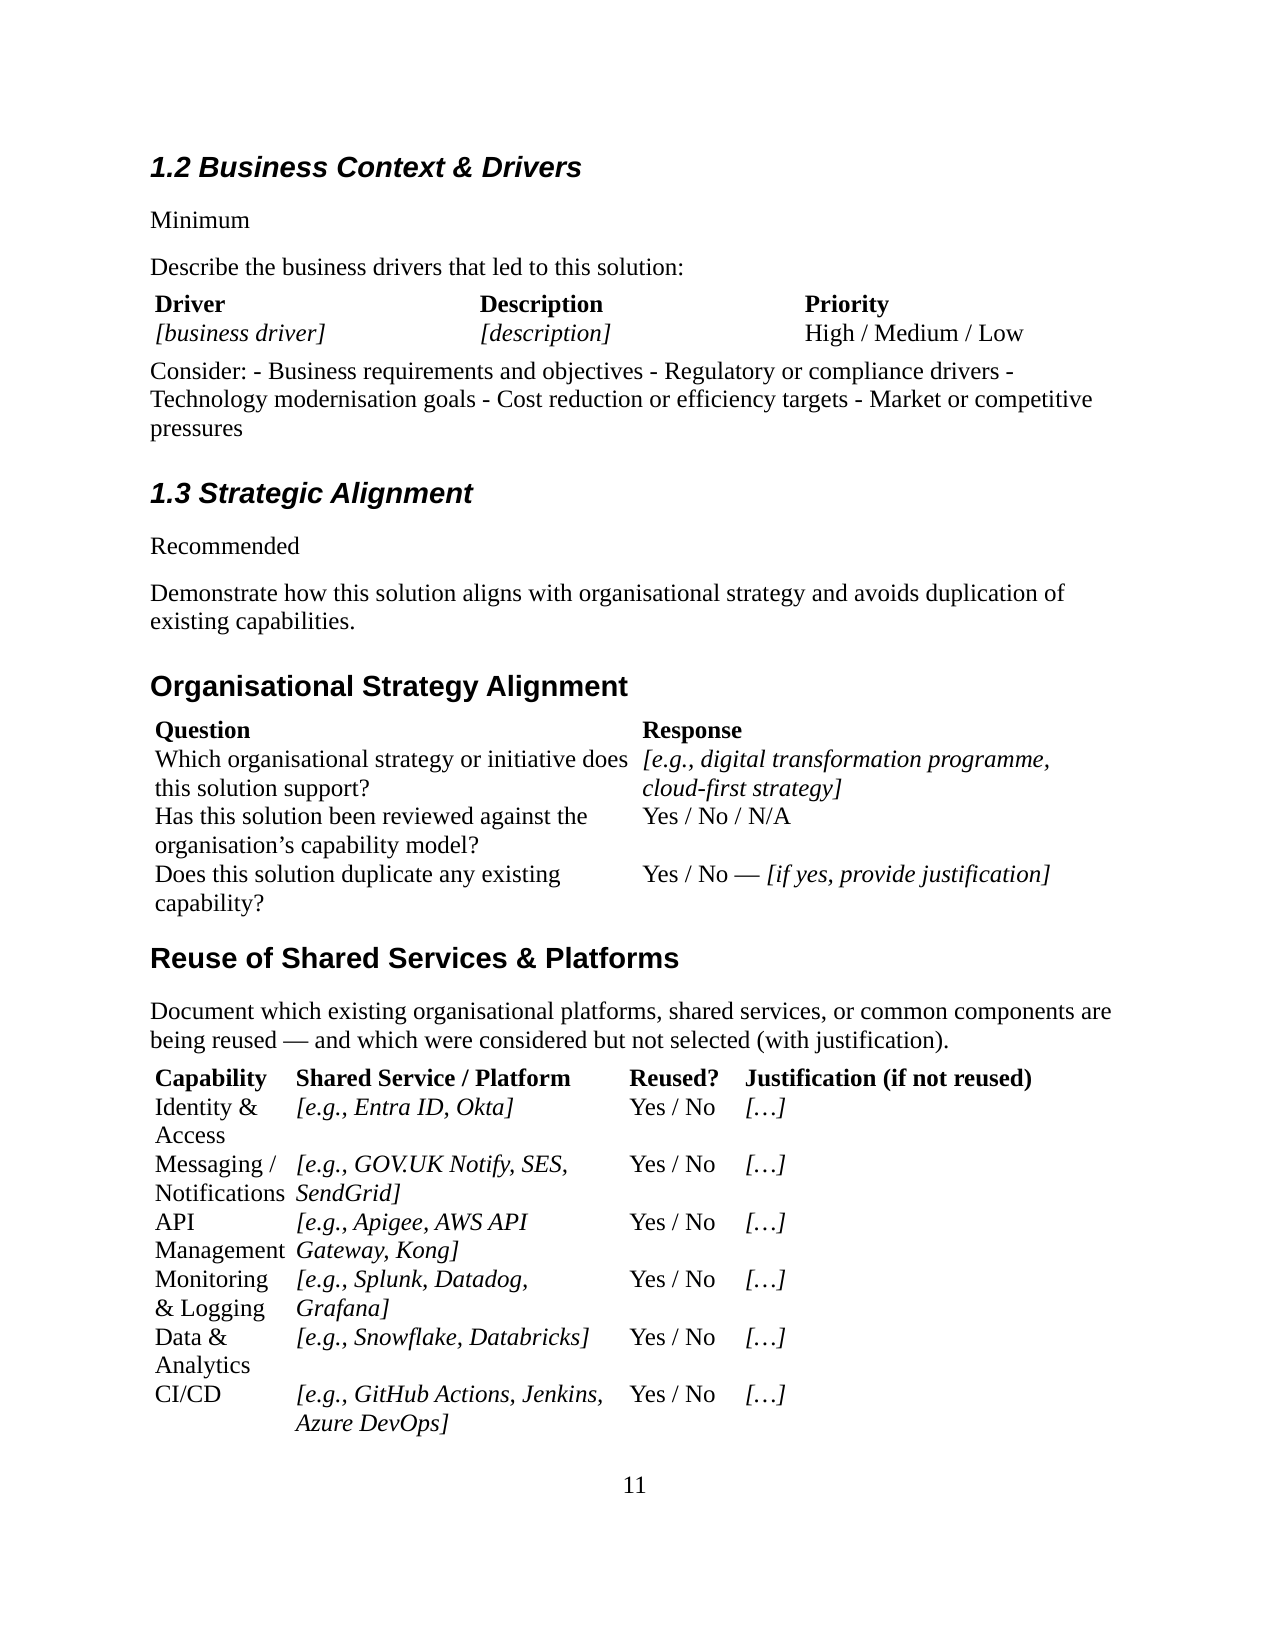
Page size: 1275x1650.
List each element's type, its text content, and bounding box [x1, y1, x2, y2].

table_cell [e.g., Entra ID, Okta] [291, 1092, 624, 1149]
table_cell […] [740, 1379, 1125, 1437]
table_cell Does this solution duplicate any existing capability? [150, 859, 637, 916]
table_cell [e.g., digital transformation programme, cloud-first strategy] [638, 744, 1125, 801]
table_header Shared Service / Platform [291, 1063, 624, 1092]
table_cell […] [740, 1092, 1125, 1149]
table_cell CI/CD [150, 1379, 291, 1437]
table_cell High / Medium / Low [800, 318, 1125, 347]
text Demonstrate how this solution aligns with organisational strategy and avoids duplication of existing capabilities. [150, 578, 1125, 635]
table_cell […] [740, 1149, 1125, 1207]
table_header Justification (if not reused) [740, 1063, 1125, 1092]
table_cell Data & Analytics [150, 1322, 291, 1379]
text Consider: - Business requirements and objectives - Regulatory or compliance drivers - Technology modernisation goals - Cost reduction or efficiency targets - Market or competitive pressures [150, 356, 1125, 442]
subtitle 1.2 Business Context & Drivers [150, 150, 1125, 183]
table_cell [e.g., Apigee, AWS API Gateway, Kong] [291, 1207, 624, 1264]
table_cell Messaging / Notifications [150, 1149, 291, 1207]
table_cell [business driver] [150, 318, 475, 347]
table_cell API Management [150, 1207, 291, 1264]
table_header Priority [800, 289, 1125, 318]
table_cell Yes / No [625, 1207, 740, 1264]
table_cell Yes / No [625, 1322, 740, 1379]
table_header Driver [150, 289, 475, 318]
table_cell Yes / No / N/A [638, 801, 1125, 859]
table_header Question [150, 715, 637, 744]
table_cell Yes / No [625, 1264, 740, 1322]
table_cell […] [740, 1207, 1125, 1264]
text Document which existing organisational platforms, shared services, or common components are being reused — and which were considered but not selected (with justification). [150, 996, 1125, 1054]
table_cell Yes / No [625, 1149, 740, 1207]
table_cell [e.g., GitHub Actions, Jenkins, Azure DevOps] [291, 1379, 624, 1437]
table_header Capability [150, 1063, 291, 1092]
table_cell Which organisational strategy or initiative does this solution support? [150, 744, 637, 801]
table_cell […] [740, 1322, 1125, 1379]
table_cell Yes / No — [if yes, provide justification] [638, 859, 1125, 916]
text Describe the business drivers that led to this solution: [150, 252, 1125, 280]
table_header Response [638, 715, 1125, 744]
subtitle Organisational Strategy Alignment [150, 669, 1125, 703]
table_cell […] [740, 1264, 1125, 1322]
subtitle Reuse of Shared Services & Platforms [150, 941, 1125, 975]
table_cell [e.g., GOV.UK Notify, SES, SendGrid] [291, 1149, 624, 1207]
table_cell Yes / No [625, 1092, 740, 1149]
table_cell [e.g., Splunk, Datadog, Grafana] [291, 1264, 624, 1322]
table_cell [description] [475, 318, 800, 347]
table_cell Has this solution been reviewed against the organisation’s capability model? [150, 801, 637, 859]
table_cell [e.g., Snowflake, Databricks] [291, 1322, 624, 1379]
text Recommended [150, 531, 1125, 560]
table_header Description [475, 289, 800, 318]
text Minimum [150, 205, 1125, 234]
table_cell Monitoring & Logging [150, 1264, 291, 1322]
table_header Reused? [625, 1063, 740, 1092]
table_cell Yes / No [625, 1379, 740, 1437]
table_cell Identity & Access [150, 1092, 291, 1149]
subtitle 1.3 Strategic Alignment [150, 476, 1125, 509]
